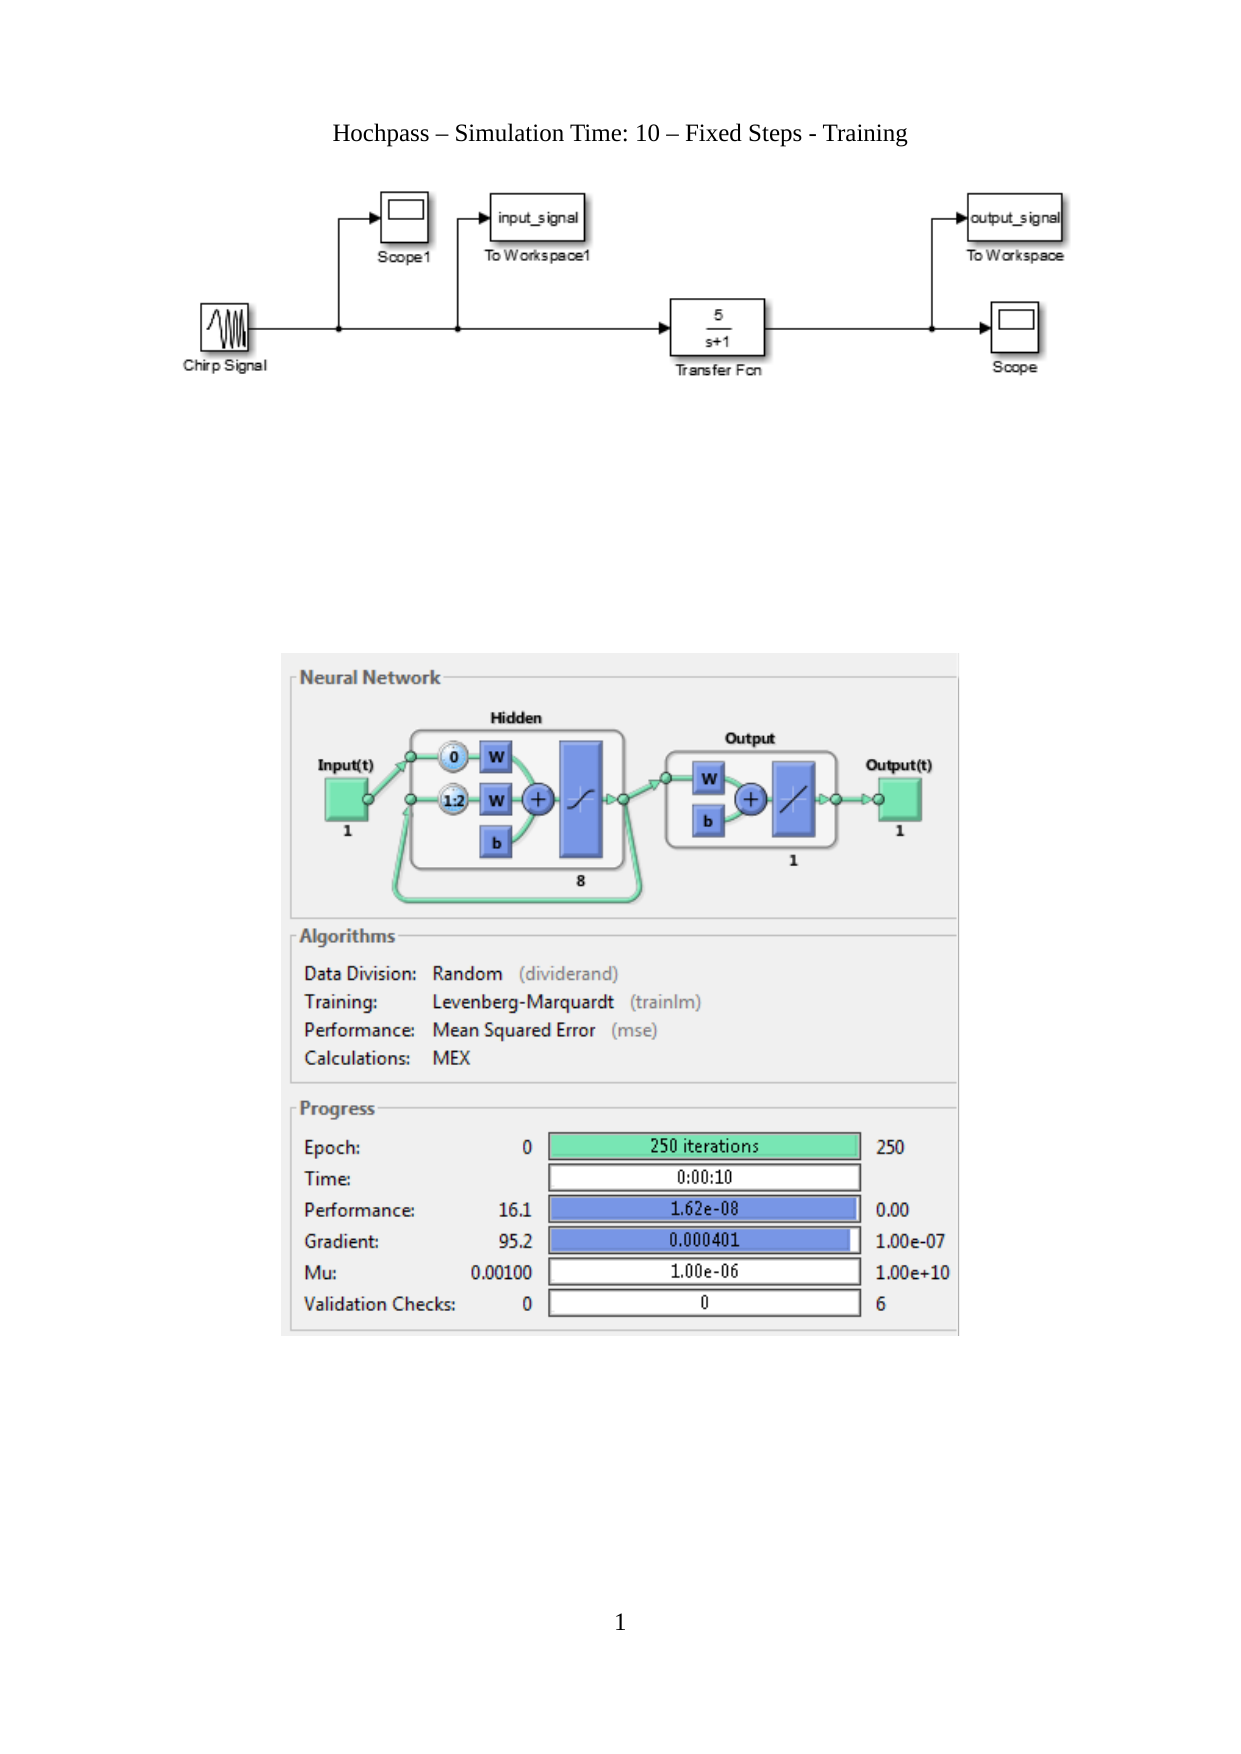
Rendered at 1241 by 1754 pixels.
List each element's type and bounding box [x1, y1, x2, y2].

picture [163, 176, 1077, 396]
picture [281, 653, 960, 1336]
